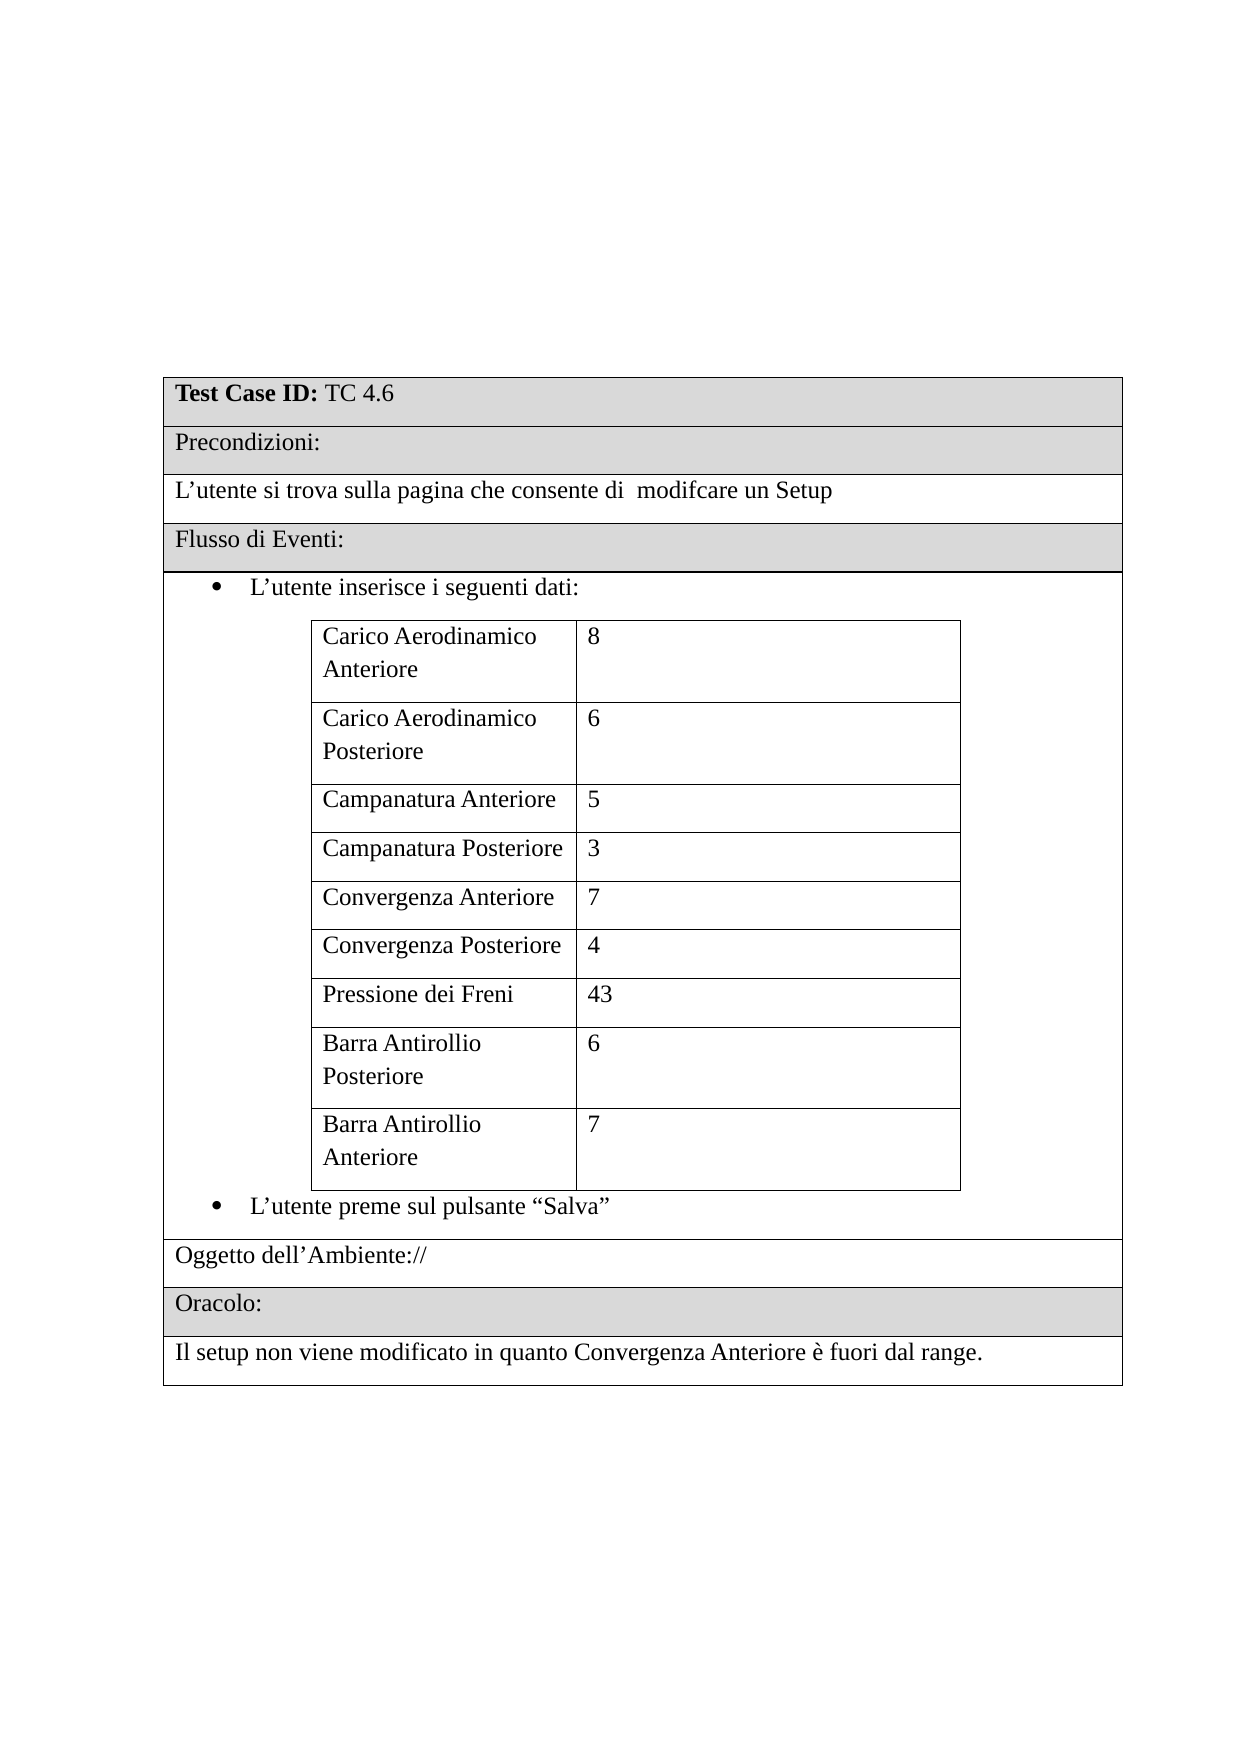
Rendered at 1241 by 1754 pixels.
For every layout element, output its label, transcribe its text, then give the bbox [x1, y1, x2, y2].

table_cell Carico Aerodinamico Posteriore [312, 703, 576, 783]
table_cell 6 [577, 703, 960, 783]
table_cell L’utente inserisce i seguenti dati: L’utente preme sul pulsante “Salva” [164, 573, 1122, 1239]
table_cell 4 [577, 930, 960, 978]
table_cell L’utente si trova sulla pagina che consente di modifcare un Setup [164, 475, 1122, 523]
table_cell 5 [577, 785, 960, 832]
table_cell Convergenza Anteriore [312, 882, 576, 929]
table_cell Campanatura Posteriore [312, 833, 576, 881]
table_cell Convergenza Posteriore [312, 930, 576, 978]
table_cell Barra Antirollio Posteriore [312, 1028, 576, 1108]
table_cell Flusso di Eventi: [164, 524, 1122, 571]
table_header Test Case ID: TC 4.6 [164, 378, 1122, 426]
table_cell 6 [577, 1028, 960, 1108]
table_cell Campanatura Anteriore [312, 785, 576, 832]
table_cell Oggetto dell’Ambiente:// [164, 1240, 1122, 1287]
table_cell 7 [577, 882, 960, 929]
table_cell Pressione dei Freni [312, 979, 576, 1027]
table_cell 43 [577, 979, 960, 1027]
table_header 8 [577, 621, 960, 702]
table_header Carico Aerodinamico Anteriore [312, 621, 576, 702]
table_cell 7 [577, 1109, 960, 1190]
table_cell 3 [577, 833, 960, 881]
table_cell Il setup non viene modificato in quanto Convergenza Anteriore è fuori dal range. [164, 1337, 1122, 1384]
table_cell Oracolo: [164, 1288, 1122, 1336]
table_cell Barra Antirollio Anteriore [312, 1109, 576, 1190]
table_cell Precondizioni: [164, 427, 1122, 474]
